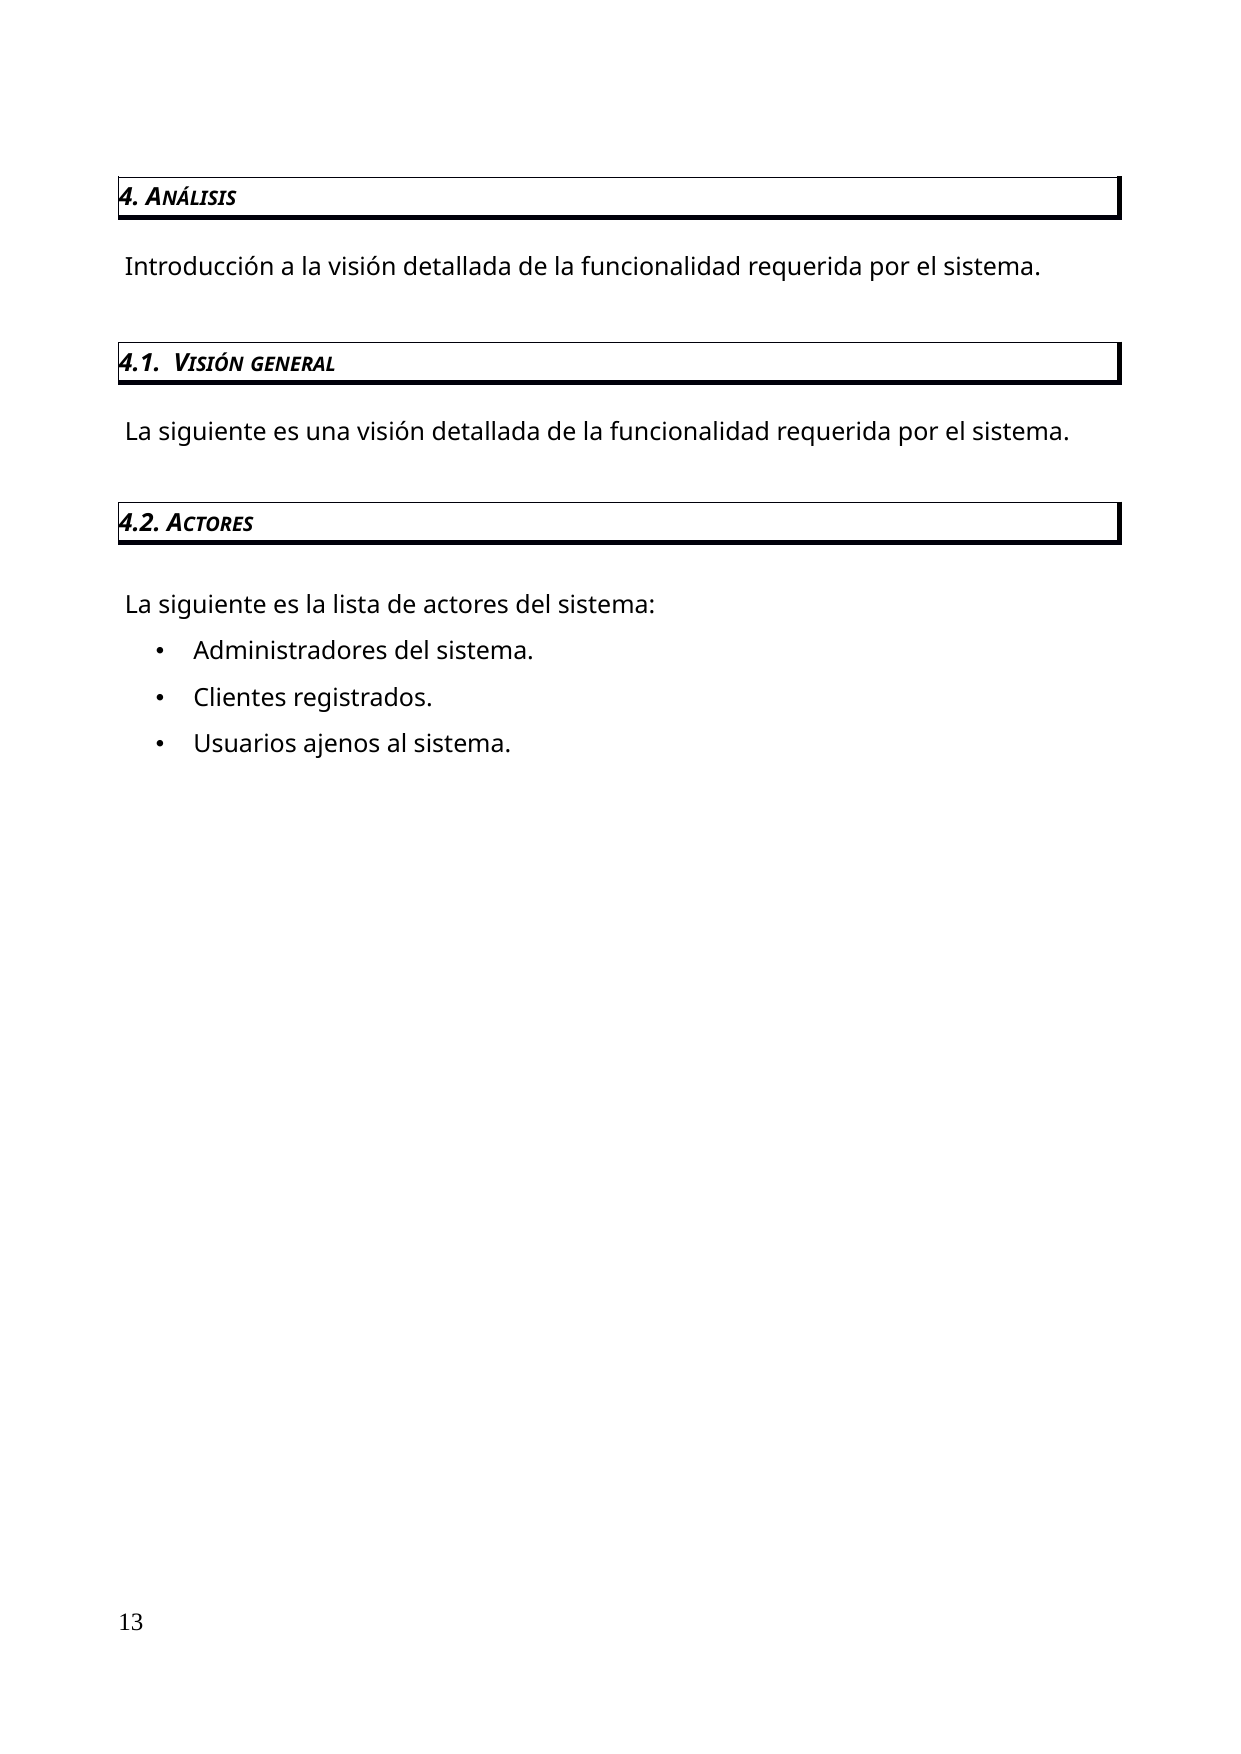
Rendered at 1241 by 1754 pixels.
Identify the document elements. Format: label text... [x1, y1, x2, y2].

text La siguiente es la lista de actores del sistema: [118, 586, 1122, 620]
text Introducción a la visión detallada de la funcionalidad requerida por el sistema. [118, 248, 1122, 283]
subtitle 4.2. Actores [119, 503, 1117, 540]
list Administradores del sistema. [156, 633, 1122, 667]
list Usuarios ajenos al sistema. [156, 726, 1122, 760]
subtitle 4.1. Visión general [119, 343, 1117, 380]
subtitle 4. Análisis [119, 178, 1117, 215]
list Clientes registrados. [156, 679, 1122, 713]
text La siguiente es una visión detallada de la funcionalidad requerida por el sistema. [118, 414, 1122, 448]
